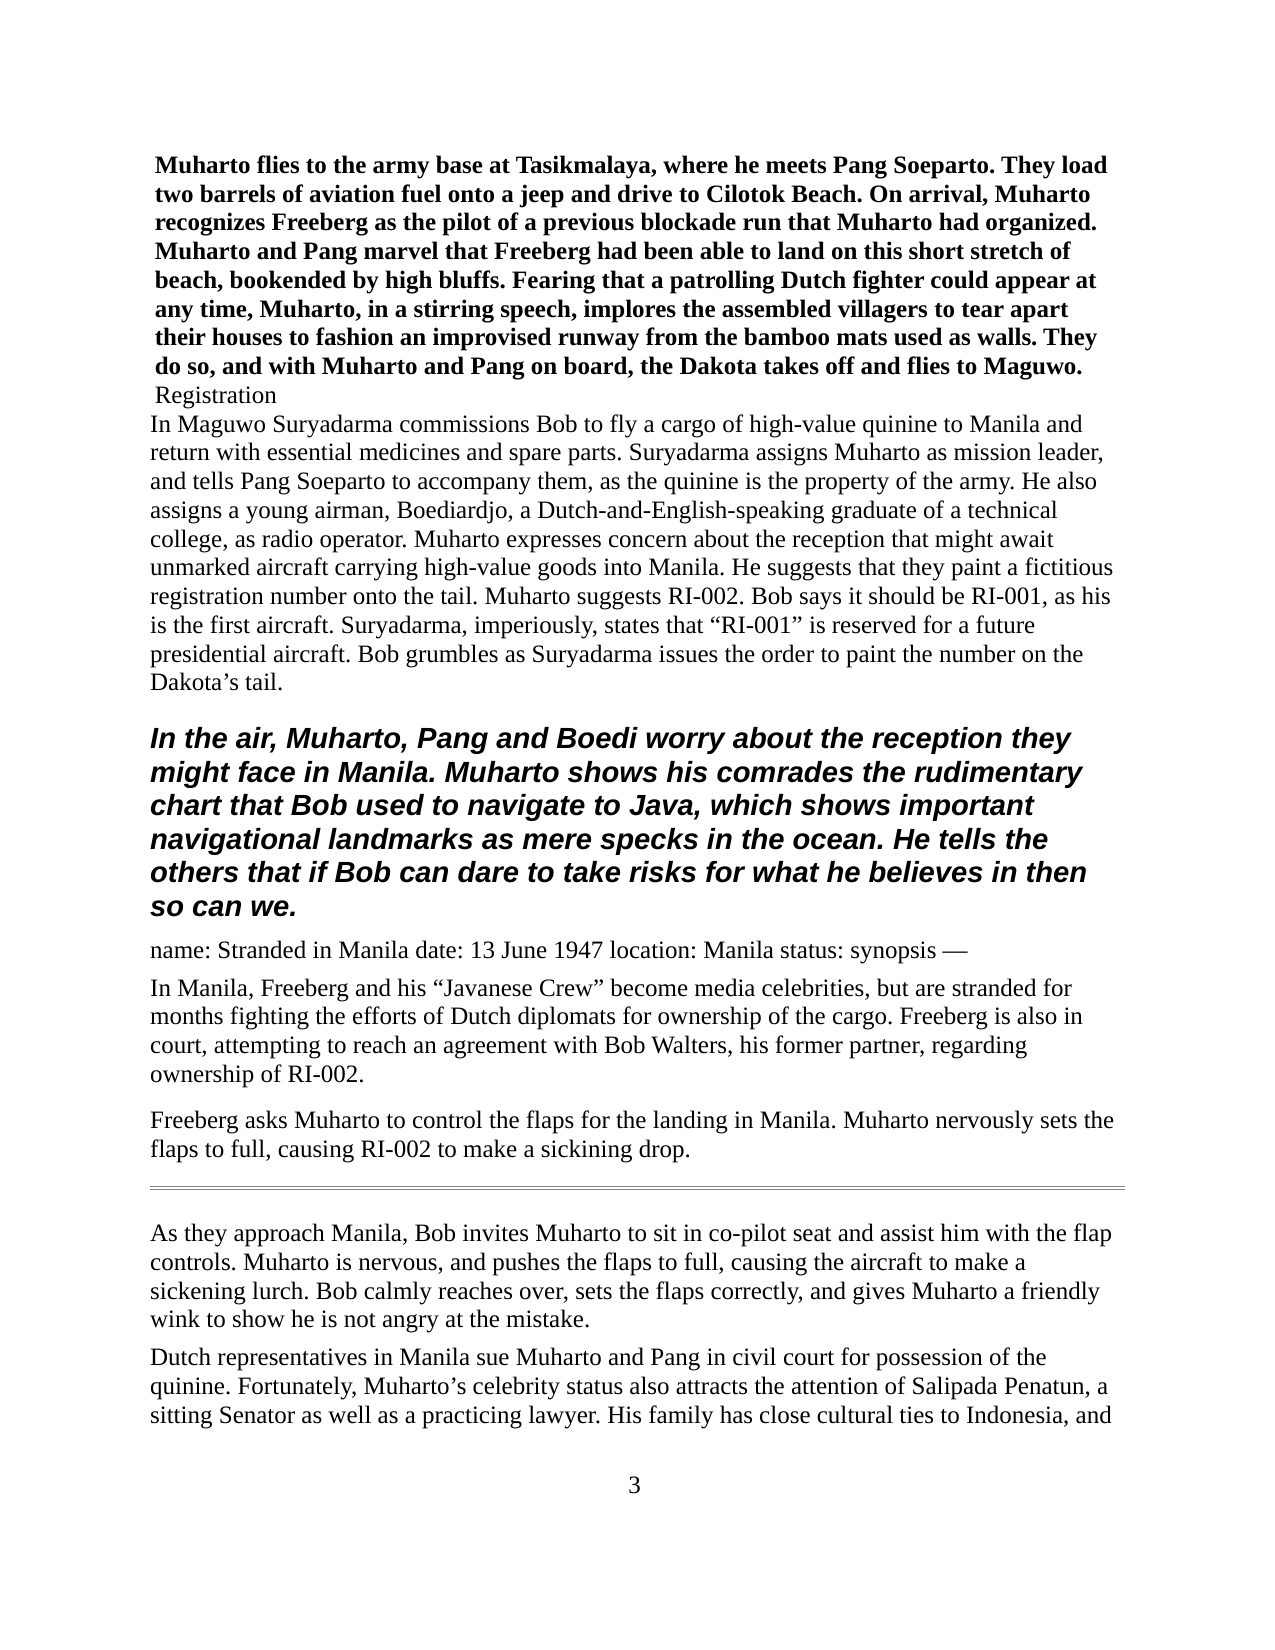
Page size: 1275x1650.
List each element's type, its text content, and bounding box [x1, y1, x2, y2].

text Dutch representatives in Manila sue Muharto and Pang in civil court for possession of the quinine. Fortunately, Muharto’s celebrity status also attracts the attention of Salipada Penatun, a sitting Senator as well as a practicing lawyer. His family has close cultural ties to Indonesia, and [150, 1342, 1125, 1428]
table_cell Registration [150, 380, 1125, 409]
text Freeberg asks Muharto to control the flaps for the landing in Manila. Muharto nervously sets the flaps to full, causing RI-002 to make a sickining drop. [150, 1106, 1125, 1163]
table_header Muharto flies to the army base at Tasikmalaya, where he meets Pang Soeparto. They load two barrels of aviation fuel onto a jeep and drive to Cilotok Beach. On arrival, Muharto recognizes Freeberg as the pilot of a previous blockade run that Muharto had organized. Muharto and Pang marvel that Freeberg had been able to land on this short stretch of beach, bookended by high bluffs. Fearing that a patrolling Dutch fighter could appear at any time, Muharto, in a stirring speech, implores the assembled villagers to tear apart their houses to fashion an improvised runway from the bamboo mats used as walls. They do so, and with Muharto and Pang on board, the Dakota takes off and flies to Maguwo. [150, 150, 1125, 380]
text In Manila, Freeberg and his “Javanese Crew” become media celebrities, but are stranded for months fighting the efforts of Dutch diplomats for ownership of the cargo. Freeberg is also in court, attempting to reach an agreement with Bob Walters, his former partner, regarding ownership of RI-002. [150, 973, 1125, 1088]
text As they approach Manila, Bob invites Muharto to sit in co-pilot seat and assist him with the flap controls. Muharto is nervous, and pushes the flaps to full, causing the aircraft to make a sickening lurch. Bob calmly reaches over, sets the flaps correctly, and gives Muharto a friendly wink to show he is not angry at the mistake. [150, 1218, 1125, 1333]
subtitle In the air, Muharto, Pang and Boedi worry about the reception they might face in Manila. Muharto shows his comrades the rudimentary chart that Bob used to navigate to Java, which shows important navigational landmarks as mere specks in the ocean. He tells the others that if Bob can dare to take risks for what he believes in then so can we. [150, 721, 1125, 922]
text name: Stranded in Manila date: 13 June 1947 location: Manila status: synopsis — [150, 935, 1125, 964]
text In Maguwo Suryadarma commissions Bob to fly a cargo of high-value quinine to Manila and return with essential medicines and spare parts. Suryadarma assigns Muharto as mission leader, and tells Pang Soeparto to accompany them, as the quinine is the property of the army. He also assigns a young airman, Boediardjo, a Dutch-and-English-speaking graduate of a technical college, as radio operator. Muharto expresses concern about the reception that might await unmarked aircraft carrying high-value goods into Manila. He suggests that they paint a fictitious registration number onto the tail. Muharto suggests RI-002. Bob says it should be RI-001, as his is the first aircraft. Suryadarma, imperiously, states that “RI-001” is reserved for a future presidential aircraft. Bob grumbles as Suryadarma issues the order to paint the number on the Dakota’s tail. [150, 409, 1125, 696]
